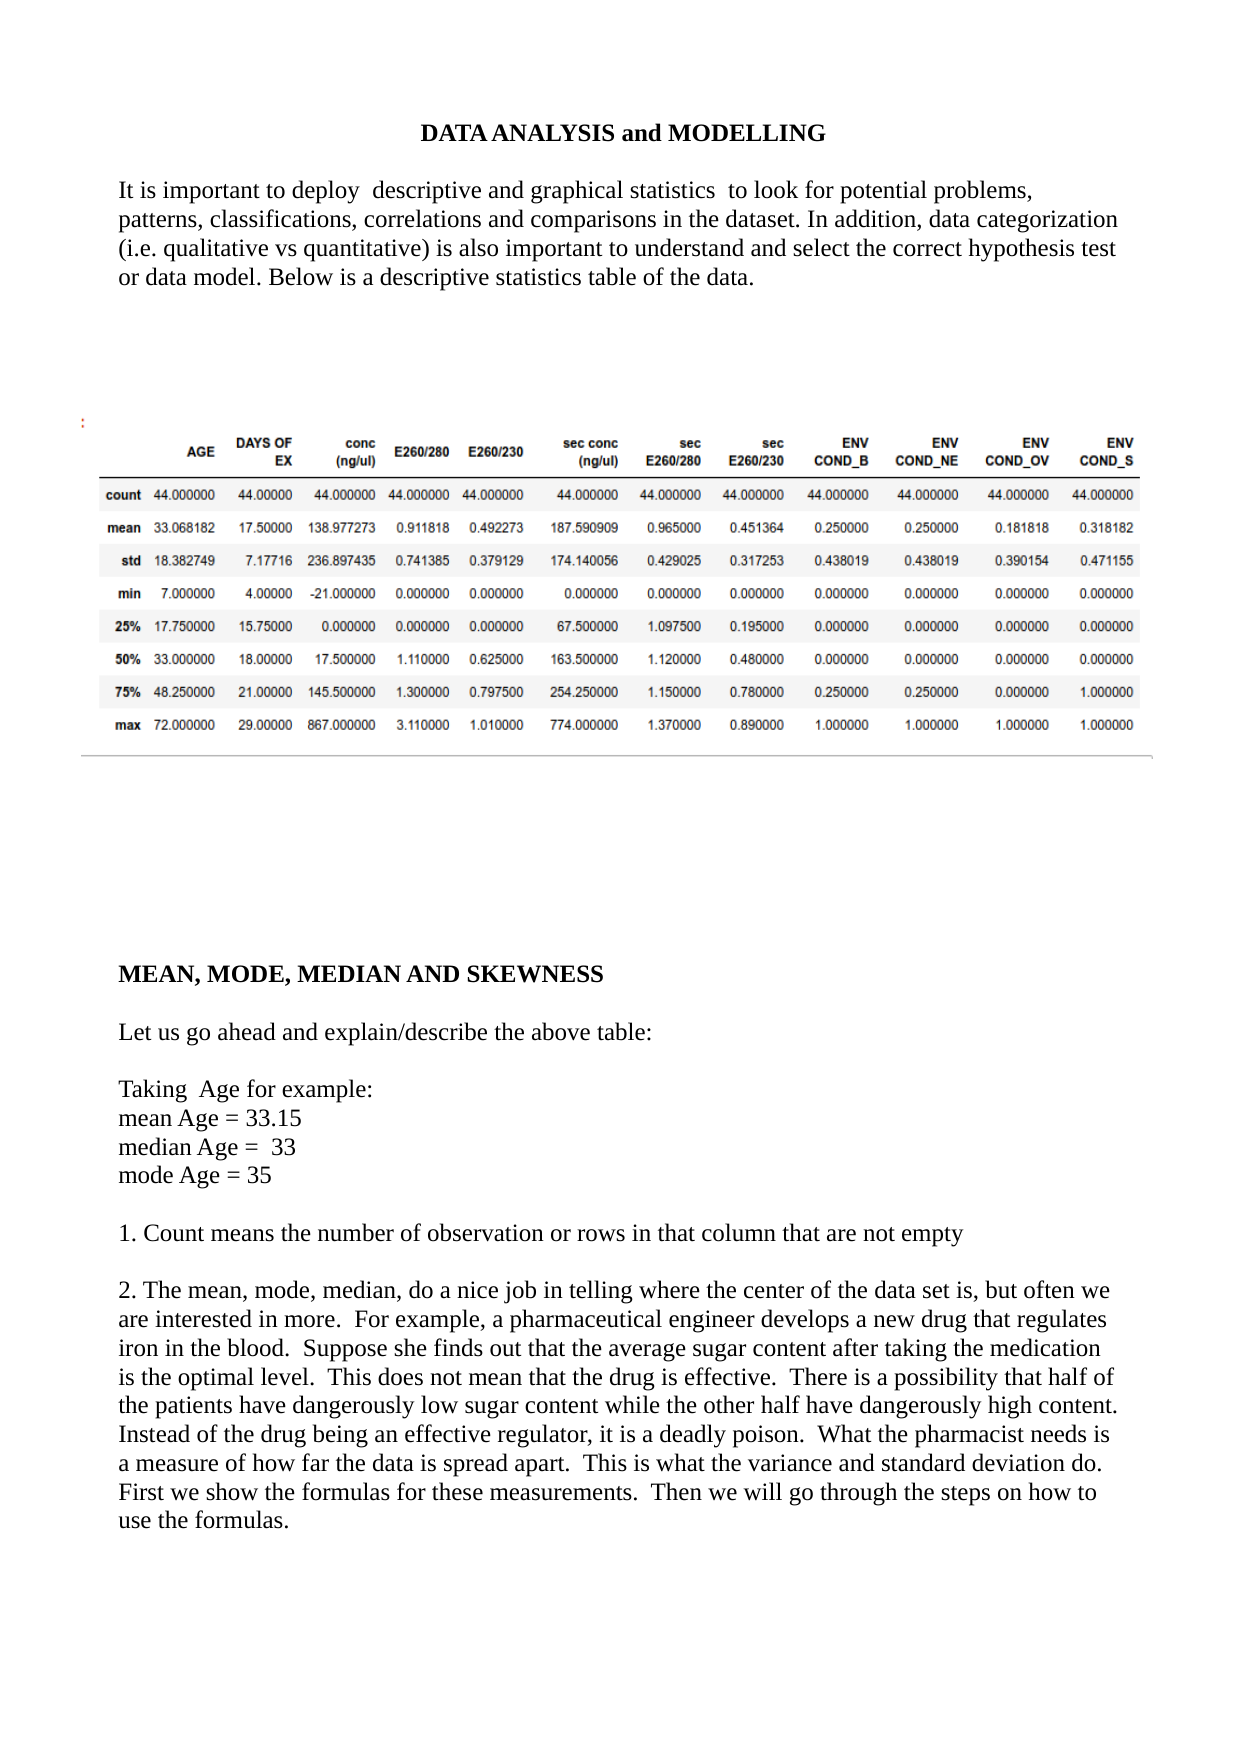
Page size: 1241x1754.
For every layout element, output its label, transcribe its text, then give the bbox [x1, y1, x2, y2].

text It is important to deploy descriptive and graphical statistics to look for potential problems, patterns, classifications, correlations and comparisons in the dataset. In addition, data categorization (i.e. qualitative vs quantitative) is also important to understand and select the correct hypothesis test or data model. Below is a descriptive statistics table of the data. [118, 176, 1122, 291]
text median Age = 33 [118, 1132, 1122, 1161]
text MEAN, MODE, MEDIAN AND SKEWNESS [118, 959, 1122, 988]
text DATA ANALYSIS and MODELLING [118, 118, 1122, 147]
text 1. Count means the number of observation or rows in that column that are not empty [118, 1218, 1122, 1247]
picture [81, 405, 1155, 759]
text mean Age = 33.15 [118, 1103, 1122, 1132]
text 2. The mean, mode, median, do a nice job in telling where the center of the data set is, but often we are interested in more. For example, a pharmaceutical engineer develops a new drug that regulates iron in the blood. Suppose she finds out that the average sugar content after taking the medication is the optimal level. This does not mean that the drug is effective. There is a possibility that half of the patients have dangerously low sugar content while the other half have dangerously high content. Instead of the drug being an effective regulator, it is a deadly poison. What the pharmacist needs is a measure of how far the data is spread apart. This is what the variance and standard deviation do. First we show the formulas for these measurements. Then we will go through the steps on how to use the formulas. [118, 1276, 1122, 1534]
text mode Age = 35 [118, 1161, 1122, 1189]
text Let us go ahead and explain/describe the above table: [118, 1017, 1122, 1046]
text Taking Age for example: [118, 1074, 1122, 1103]
